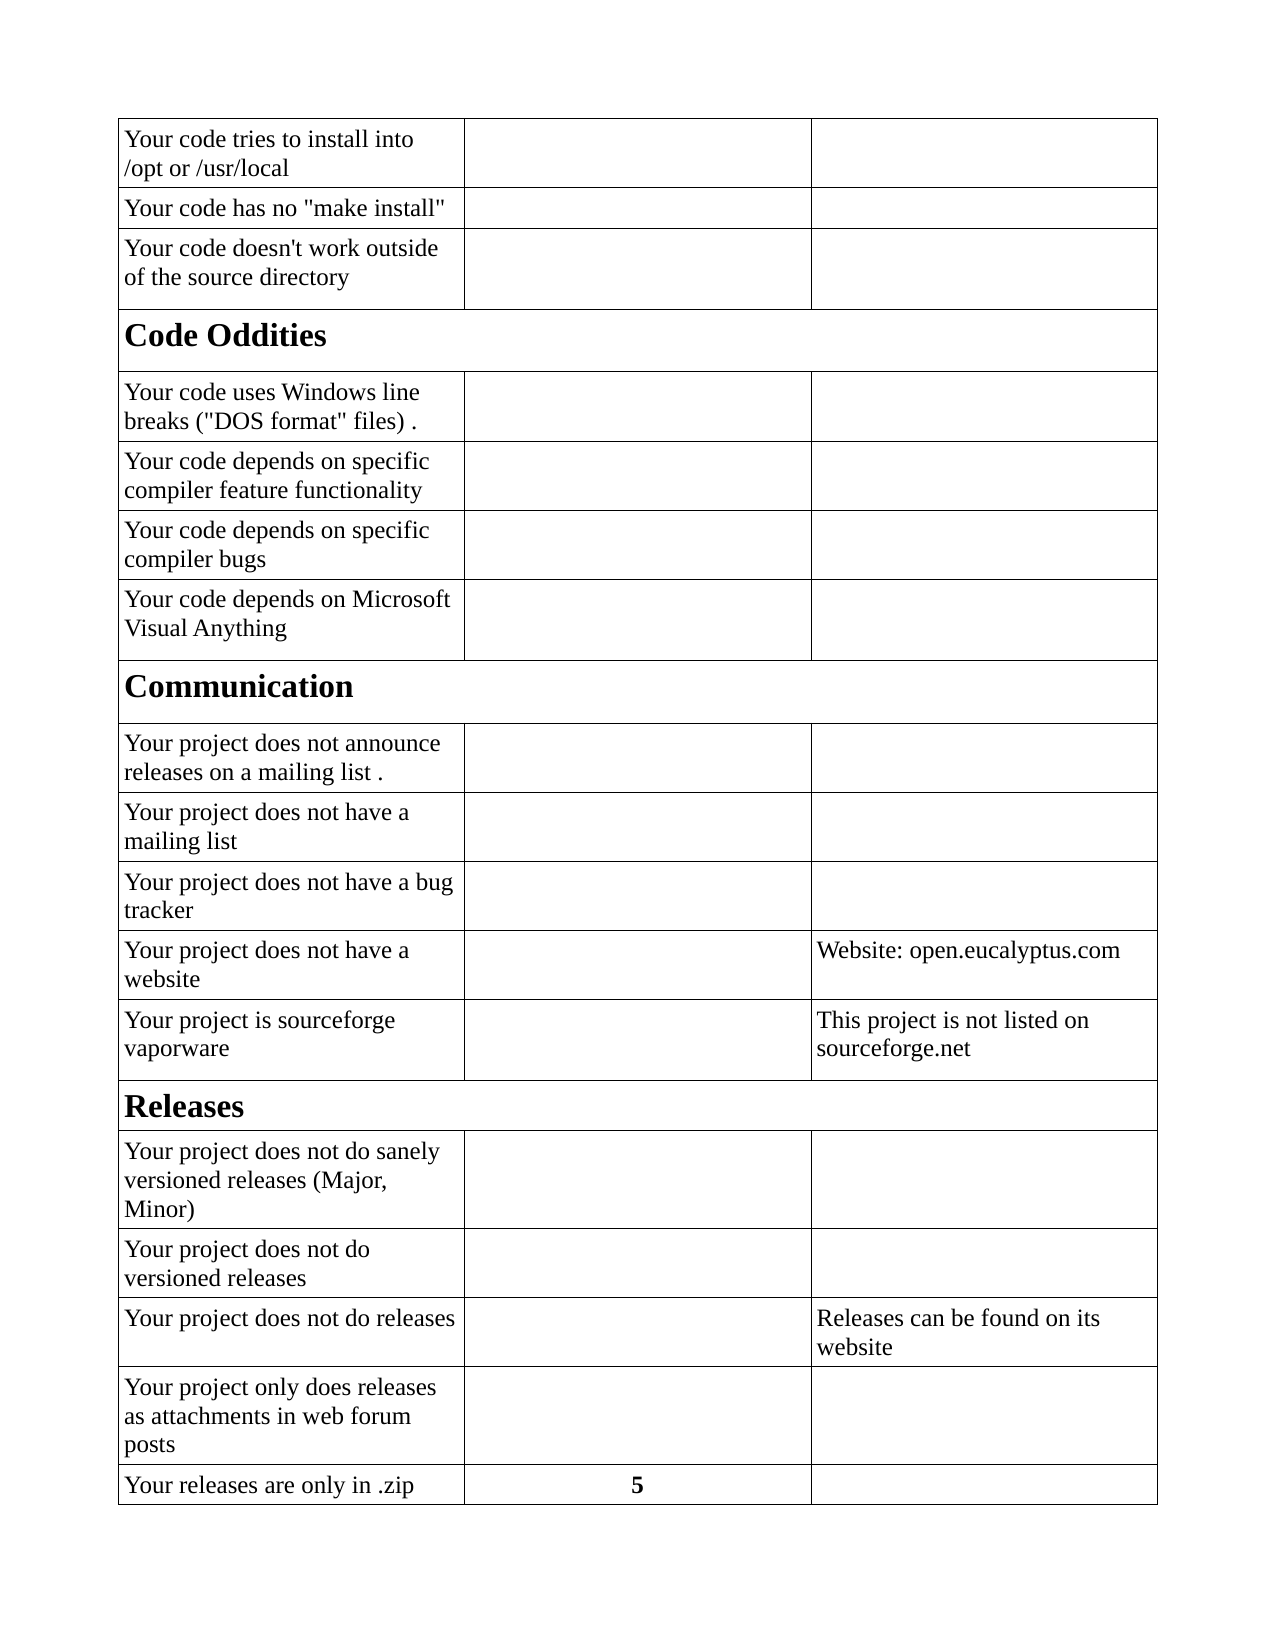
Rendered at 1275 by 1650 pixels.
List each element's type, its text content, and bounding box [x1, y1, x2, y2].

table_cell [465, 931, 811, 999]
table_cell [465, 119, 811, 187]
table_cell [812, 862, 1157, 930]
table_cell Releases [119, 1081, 1157, 1130]
table_cell [465, 188, 811, 227]
table_cell Your project does not do versioned releases [119, 1229, 464, 1297]
table_cell Your code depends on Microsoft Visual Anything [119, 580, 464, 660]
table_cell Your project does not have a website [119, 931, 464, 999]
table_cell Your code depends on specific compiler feature functionality [119, 442, 464, 509]
table_cell [465, 862, 811, 930]
table_cell [465, 1367, 811, 1464]
table_cell [812, 724, 1157, 792]
table_cell [465, 1298, 811, 1366]
table_cell [465, 1131, 811, 1228]
table_cell Your releases are only in .zip [119, 1465, 464, 1504]
table_cell Your code uses Windows line breaks ("DOS format" files) . [119, 372, 464, 441]
table_cell Your code tries to install into /opt or /usr/local [119, 119, 464, 187]
table_cell [812, 229, 1157, 309]
table_cell Your project does not have a bug tracker [119, 862, 464, 930]
table_cell [465, 1000, 811, 1080]
table_cell Communication [119, 661, 1157, 723]
table_cell [812, 1465, 1157, 1504]
table_cell [465, 442, 811, 509]
table_cell [465, 1229, 811, 1297]
table_cell [465, 511, 811, 579]
table_cell [465, 372, 811, 441]
table_cell Your project only does releases as attachments in web forum posts [119, 1367, 464, 1464]
table_cell [812, 1229, 1157, 1297]
table_cell [812, 1131, 1157, 1228]
table_cell [812, 511, 1157, 579]
table_cell [812, 188, 1157, 227]
table_cell [812, 793, 1157, 861]
table_cell Your project does not have a mailing list [119, 793, 464, 861]
table_cell Your project does not do releases [119, 1298, 464, 1366]
table_cell Code Oddities [119, 310, 1157, 371]
table_cell 5 [465, 1465, 811, 1504]
table_cell Your code depends on specific compiler bugs [119, 511, 464, 579]
table_cell Your code has no "make install" [119, 188, 464, 227]
table_cell [812, 1367, 1157, 1464]
table_cell [465, 724, 811, 792]
table_cell Your project does not announce releases on a mailing list . [119, 724, 464, 792]
table_cell Releases can be found on its website [812, 1298, 1157, 1366]
table_cell [812, 442, 1157, 509]
table_cell Your project is sourceforge vaporware [119, 1000, 464, 1080]
table_cell Your code doesn't work outside of the source directory [119, 229, 464, 309]
table_cell [465, 793, 811, 861]
table_cell [812, 580, 1157, 660]
table_cell This project is not listed on sourceforge.net [812, 1000, 1157, 1080]
table_cell [465, 229, 811, 309]
table_cell Your project does not do sanely versioned releases (Major, Minor) [119, 1131, 464, 1228]
table_cell Website: open.eucalyptus.com [812, 931, 1157, 999]
table_cell [812, 119, 1157, 187]
table_cell [465, 580, 811, 660]
table_cell [812, 372, 1157, 441]
